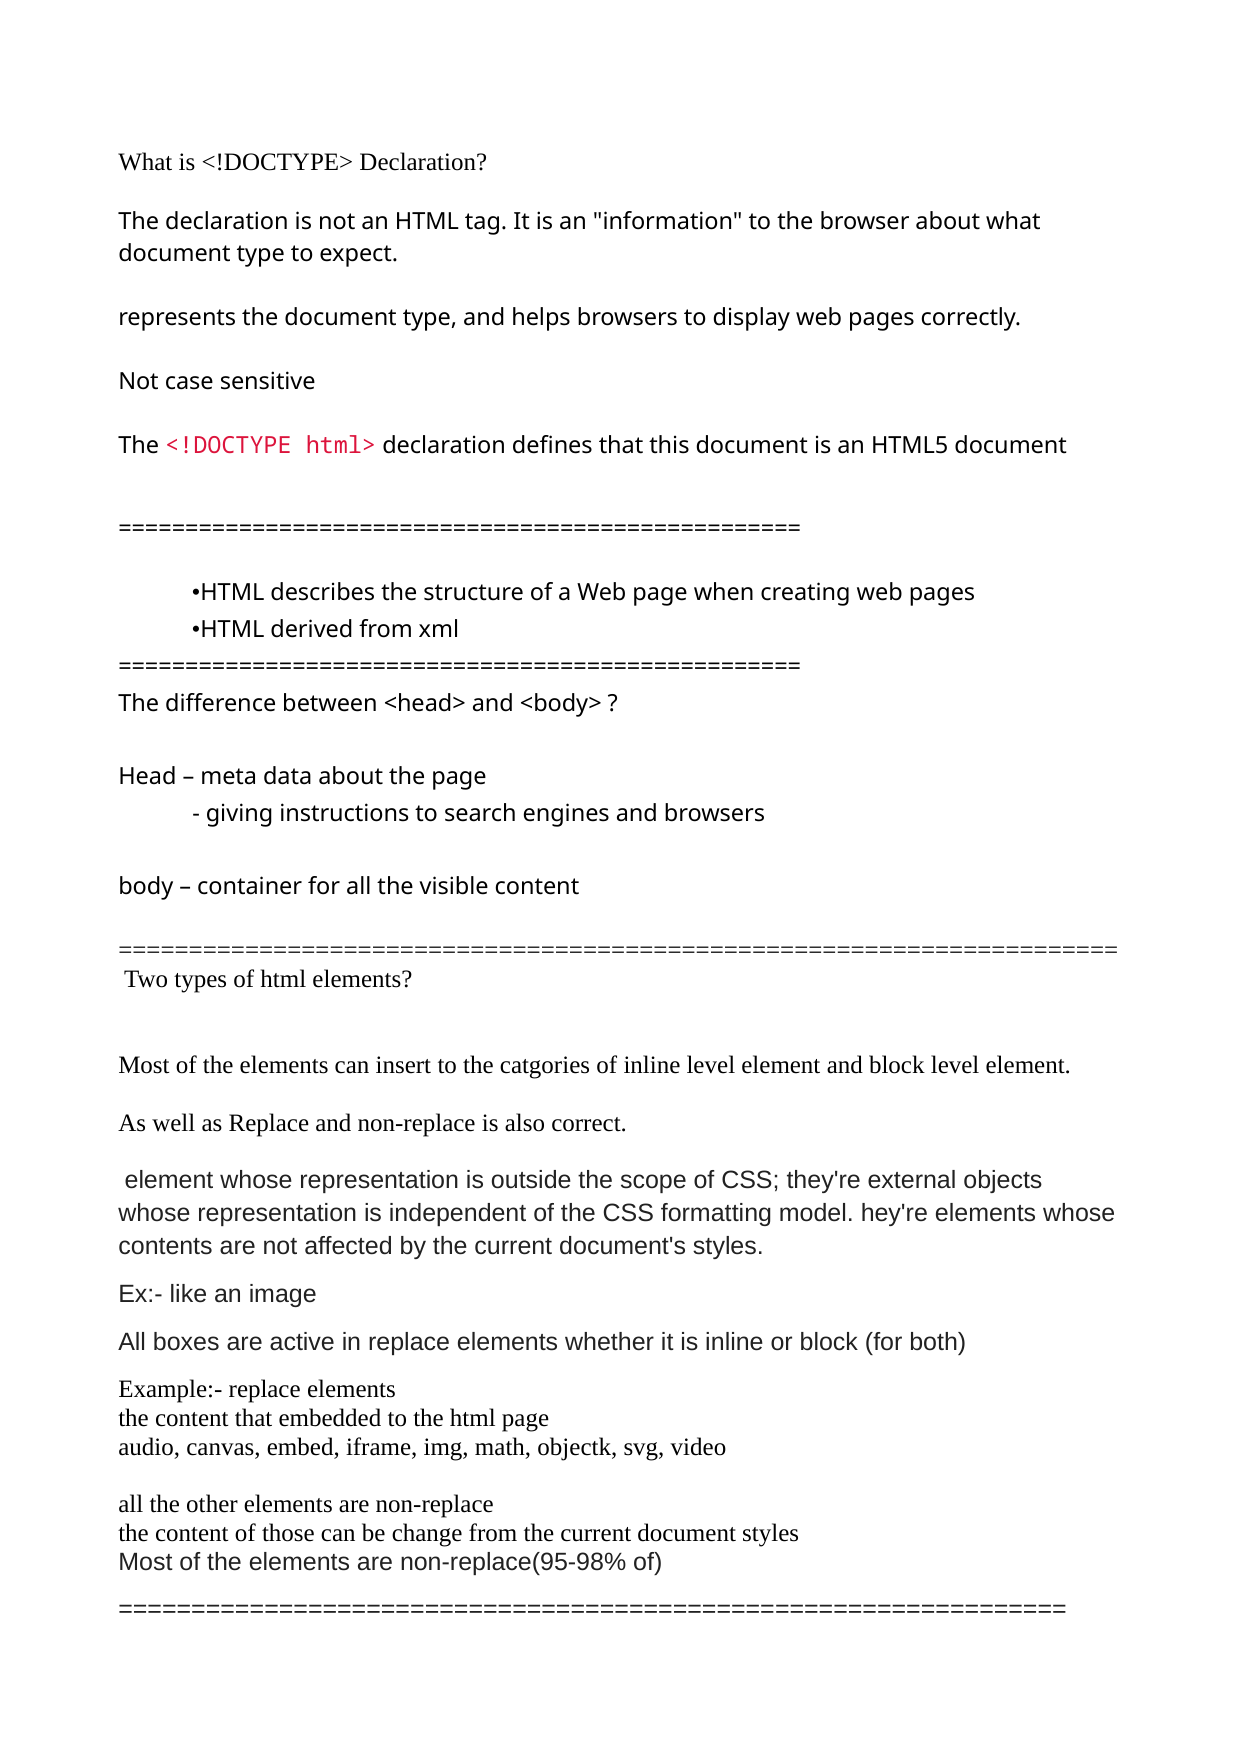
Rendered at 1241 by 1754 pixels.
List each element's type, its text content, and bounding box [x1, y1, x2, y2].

list HTML derived from xml [118, 612, 1122, 644]
list HTML describes the structure of a Web page when creating web pages [118, 576, 1122, 607]
text element whose representation is outside the scope of CSS; they're external objects whose representation is independent of the CSS formatting model. hey're elements whose contents are not affected by the current document's styles. [118, 1165, 1122, 1260]
text Example:- replace elements [118, 1374, 1122, 1403]
text all the other elements are non-replace [118, 1489, 1122, 1518]
text represents the document type, and helps browsers to display web pages correctly. [118, 300, 1122, 332]
text Not case sensitive [118, 364, 1122, 396]
text As well as Replace and non-replace is also correct. [118, 1108, 1122, 1136]
text Head – meta data about the page [118, 759, 1122, 791]
text audio, canvas, embed, iframe, img, math, objectk, svg, video [118, 1432, 1122, 1460]
text The <!DOCTYPE html> declaration defines that this document is an HTML5 document [118, 428, 1122, 460]
text the content of those can be change from the current document styles [118, 1518, 1122, 1547]
text Two types of html elements? [118, 964, 1122, 993]
text The declaration is not an HTML tag. It is an "information" to the browser about what document type to expect. [118, 204, 1122, 268]
text What is <!DOCTYPE> Declaration? [118, 147, 1122, 176]
text ======================================================================= [118, 935, 1122, 964]
text ================================================================= [118, 1594, 1122, 1623]
text Ex:- like an image [118, 1279, 1122, 1308]
text the content that embedded to the html page [118, 1403, 1122, 1432]
text =================================================== [118, 512, 1122, 543]
text Most of the elements can insert to the catgories of inline level element and block level element. [118, 1050, 1122, 1079]
text - giving instructions to search engines and browsers [118, 796, 1122, 828]
text All boxes are active in replace elements whether it is inline or block (for both) [118, 1327, 1122, 1355]
text =================================================== [118, 649, 1122, 681]
text body – container for all the visible content [118, 870, 1122, 902]
text The difference between <head> and <body> ? [118, 686, 1122, 718]
text Most of the elements are non-replace(95-98% of) [118, 1547, 1122, 1575]
